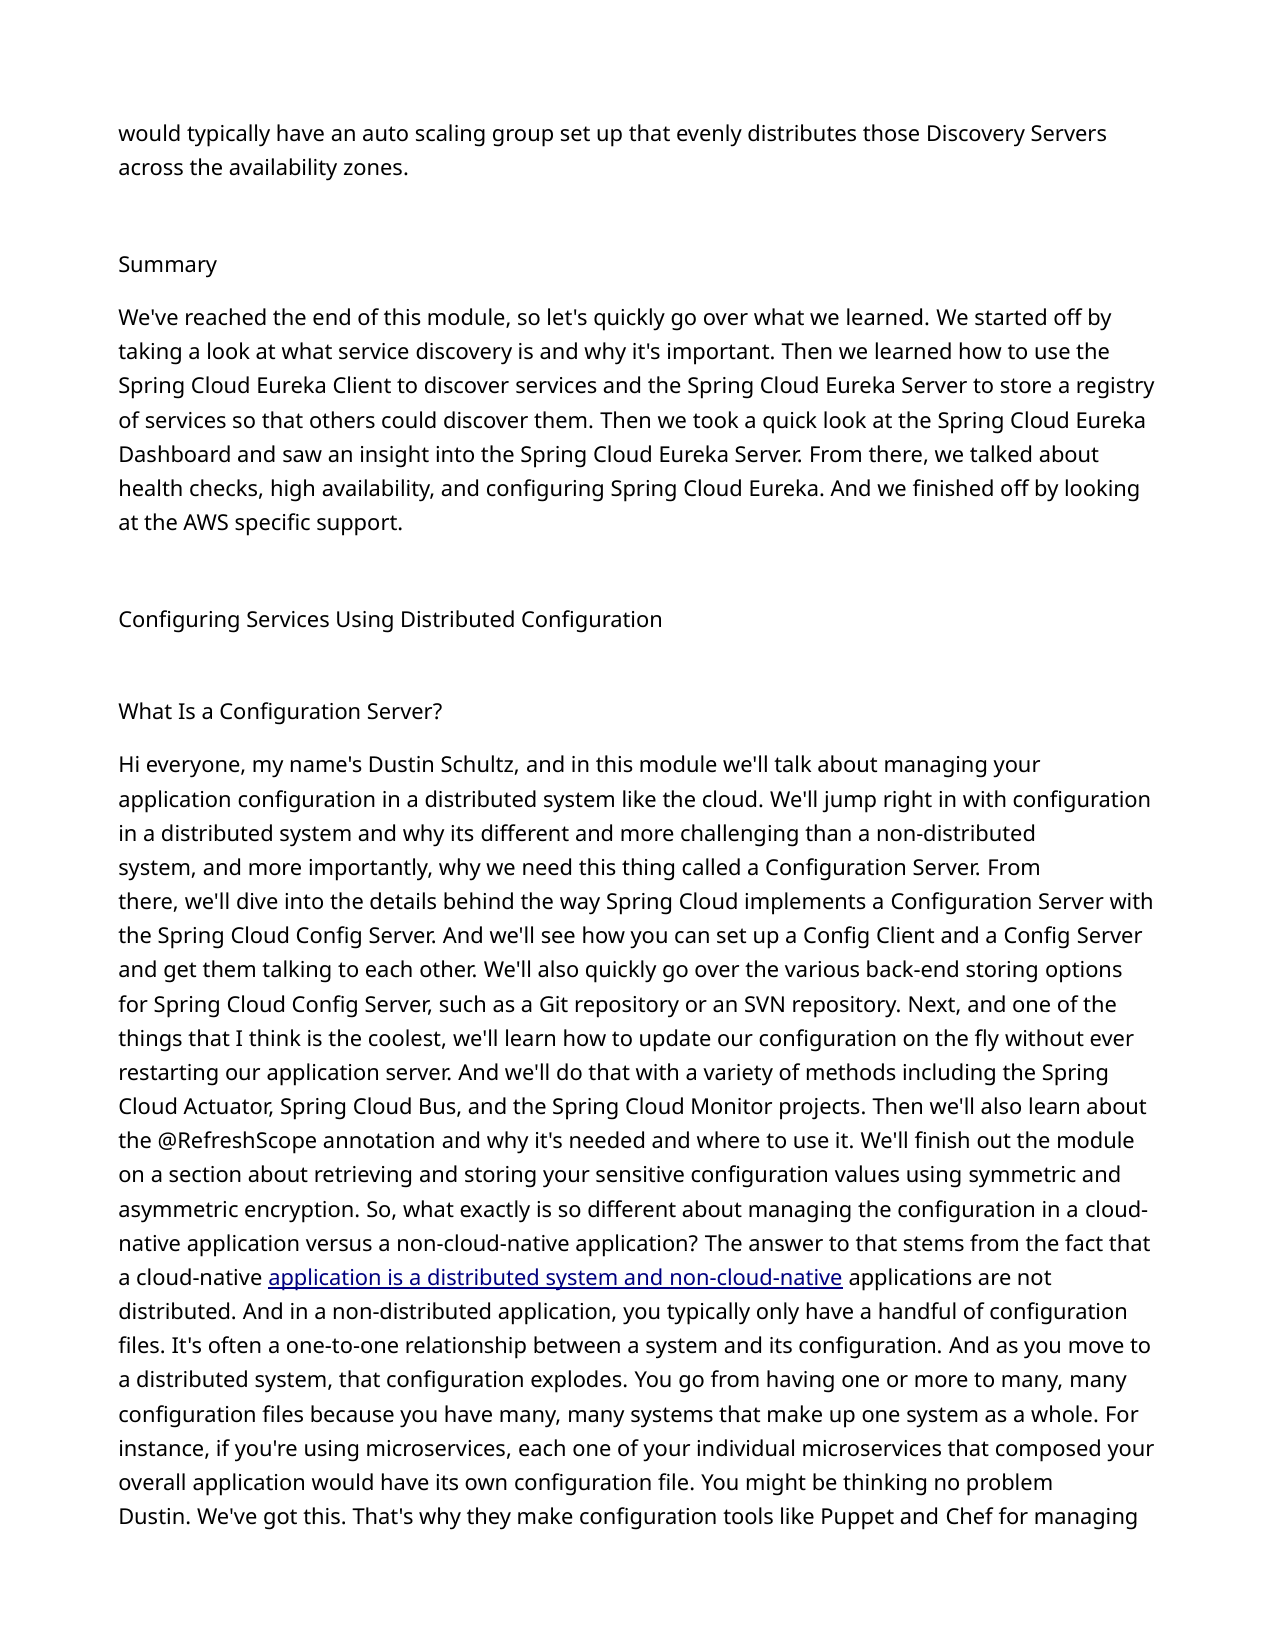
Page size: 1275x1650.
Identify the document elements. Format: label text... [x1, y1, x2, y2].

text Hi everyone, my name's Dustin Schultz, and in this module we'll talk about managing your application configuration in a distributed system like the cloud. We'll jump right in with configuration in a distributed system and why its different and more challenging than a non-distributed system, and more importantly, why we need this thing called a Configuration Server. From there, we'll dive into the details behind the way Spring Cloud implements a Configuration Server with the Spring Cloud Config Server. And we'll see how you can set up a Config Client and a Config Server and get them talking to each other. We'll also quickly go over the various back-end storing options for Spring Cloud Config Server, such as a Git repository or an SVN repository. Next, and one of the things that I think is the coolest, we'll learn how to update our configuration on the fly without ever restarting our application server. And we'll do that with a variety of methods including the Spring Cloud Actuator, Spring Cloud Bus, and the Spring Cloud Monitor projects. Then we'll also learn about the @RefreshScope annotation and why it's needed and where to use it. We'll finish out the module on a section about retrieving and storing your sensitive configuration values using symmetric and asymmetric encryption. So, what exactly is so different about managing the configuration in a cloud-native application versus a non-cloud-native application? The answer to that stems from the fact that a cloud-native application is a distributed system and non-cloud-native applications are not distributed. And in a non-distributed application, you typically only have a handful of configuration files. It's often a one-to-one relationship between a system and its configuration. And as you move to a distributed system, that configuration explodes. You go from having one or more to many, many configuration files because you have many, many systems that make up one system as a whole. For instance, if you're using microservices, each one of your individual microservices that composed your overall application would have its own configuration file. You might be thinking no problem Dustin. We've got this. That's why they make configuration tools like Puppet and Chef for managing [118, 749, 1157, 1531]
text We've reached the end of this module, so let's quickly go over what we learned. We started off by taking a look at what service discovery is and why it's important. Then we learned how to use the Spring Cloud Eureka Client to discover services and the Spring Cloud Eureka Server to store a registry of services so that others could discover them. Then we took a quick look at the Spring Cloud Eureka Dashboard and saw an insight into the Spring Cloud Eureka Server. From there, we talked about health checks, high availability, and configuring Spring Cloud Eureka. And we finished off by looking at the AWS specific support. [118, 302, 1157, 537]
subtitle Summary [118, 249, 1157, 279]
subtitle Configuring Services Using Distributed Configuration [118, 604, 1157, 634]
text would typically have an auto scaling group set up that evenly distributes those Discovery Servers across the availability zones. [118, 118, 1157, 182]
subtitle What Is a Configuration Server? [118, 696, 1157, 726]
